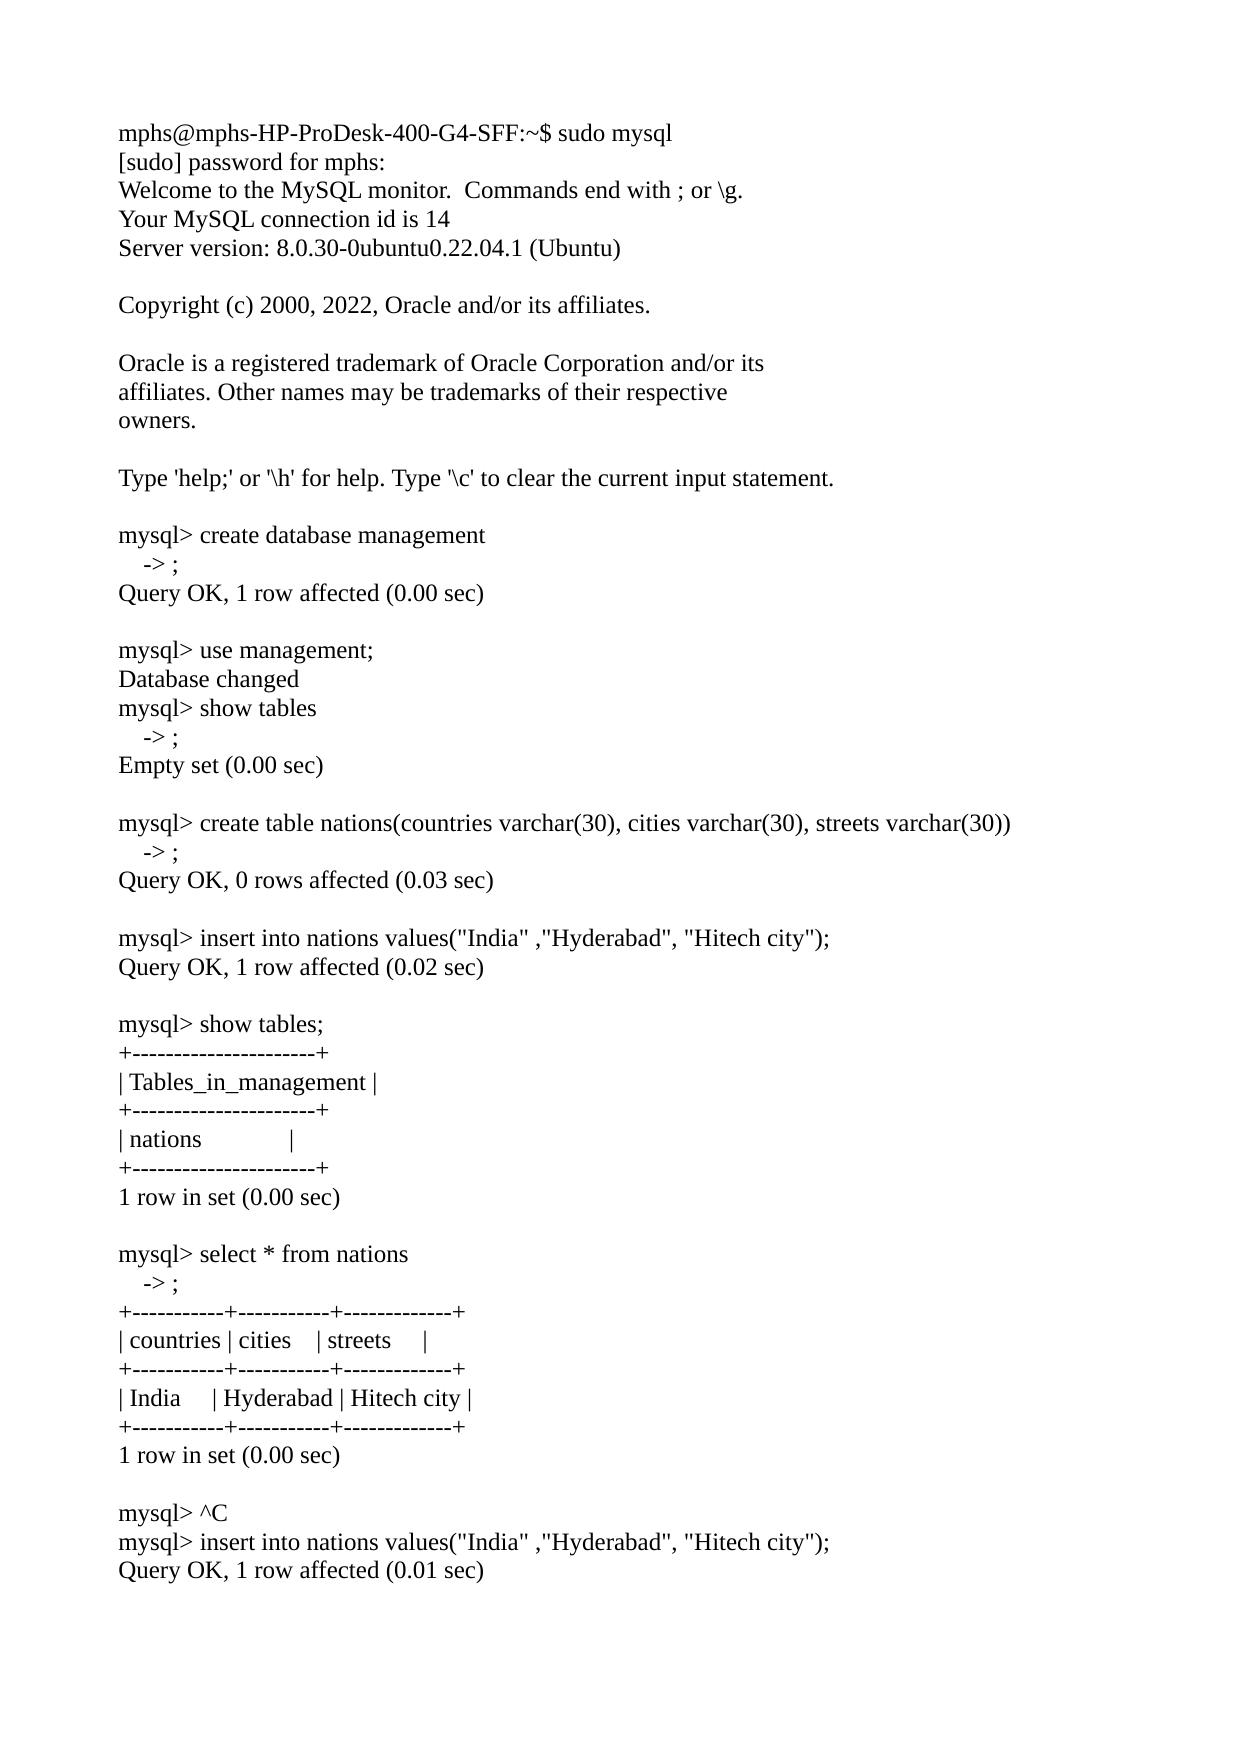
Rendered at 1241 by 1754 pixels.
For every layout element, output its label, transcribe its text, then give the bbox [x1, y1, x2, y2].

text mysql> create table nations(countries varchar(30), cities varchar(30), streets varchar(30)) [118, 808, 1122, 837]
text mysql> use management; [118, 636, 1122, 664]
text Type 'help;' or '\h' for help. Type '\c' to clear the current input statement. [118, 463, 1122, 492]
text -> ; [118, 1268, 1122, 1297]
text Query OK, 1 row affected (0.02 sec) [118, 952, 1122, 981]
text +-----------+-----------+-------------+ [118, 1412, 1122, 1441]
text -> ; [118, 837, 1122, 866]
text Empty set (0.00 sec) [118, 751, 1122, 779]
text +----------------------+ [118, 1153, 1122, 1182]
text mysql> create database management [118, 521, 1122, 549]
text [sudo] password for mphs: [118, 147, 1122, 176]
text +----------------------+ [118, 1038, 1122, 1067]
text +----------------------+ [118, 1096, 1122, 1124]
text | countries | cities | streets | [118, 1326, 1122, 1354]
text -> ; [118, 722, 1122, 751]
text owners. [118, 406, 1122, 434]
text | India | Hyderabad | Hitech city | [118, 1383, 1122, 1412]
text +-----------+-----------+-------------+ [118, 1354, 1122, 1383]
text 1 row in set (0.00 sec) [118, 1182, 1122, 1211]
text mysql> show tables; [118, 1009, 1122, 1038]
text Server version: 8.0.30-0ubuntu0.22.04.1 (Ubuntu) [118, 233, 1122, 262]
text Your MySQL connection id is 14 [118, 204, 1122, 233]
text Database changed [118, 664, 1122, 693]
text mysql> show tables [118, 693, 1122, 722]
text mysql> select * from nations [118, 1239, 1122, 1268]
text Copyright (c) 2000, 2022, Oracle and/or its affiliates. [118, 291, 1122, 319]
text Oracle is a registered trademark of Oracle Corporation and/or its [118, 348, 1122, 377]
text mysql> insert into nations values("India" ,"Hyderabad", "Hitech city"); [118, 923, 1122, 952]
text Query OK, 1 row affected (0.01 sec) [118, 1556, 1122, 1584]
text Query OK, 1 row affected (0.00 sec) [118, 578, 1122, 607]
text affiliates. Other names may be trademarks of their respective [118, 377, 1122, 406]
text mysql> insert into nations values("India" ,"Hyderabad", "Hitech city"); [118, 1527, 1122, 1556]
text Query OK, 0 rows affected (0.03 sec) [118, 866, 1122, 894]
text mphs@mphs-HP-ProDesk-400-G4-SFF:~$ sudo mysql [118, 118, 1122, 147]
text 1 row in set (0.00 sec) [118, 1441, 1122, 1469]
text mysql> ^C [118, 1498, 1122, 1527]
text | nations | [118, 1124, 1122, 1153]
text | Tables_in_management | [118, 1067, 1122, 1096]
text +-----------+-----------+-------------+ [118, 1297, 1122, 1326]
text Welcome to the MySQL monitor. Commands end with ; or \g. [118, 176, 1122, 204]
text -> ; [118, 549, 1122, 578]
